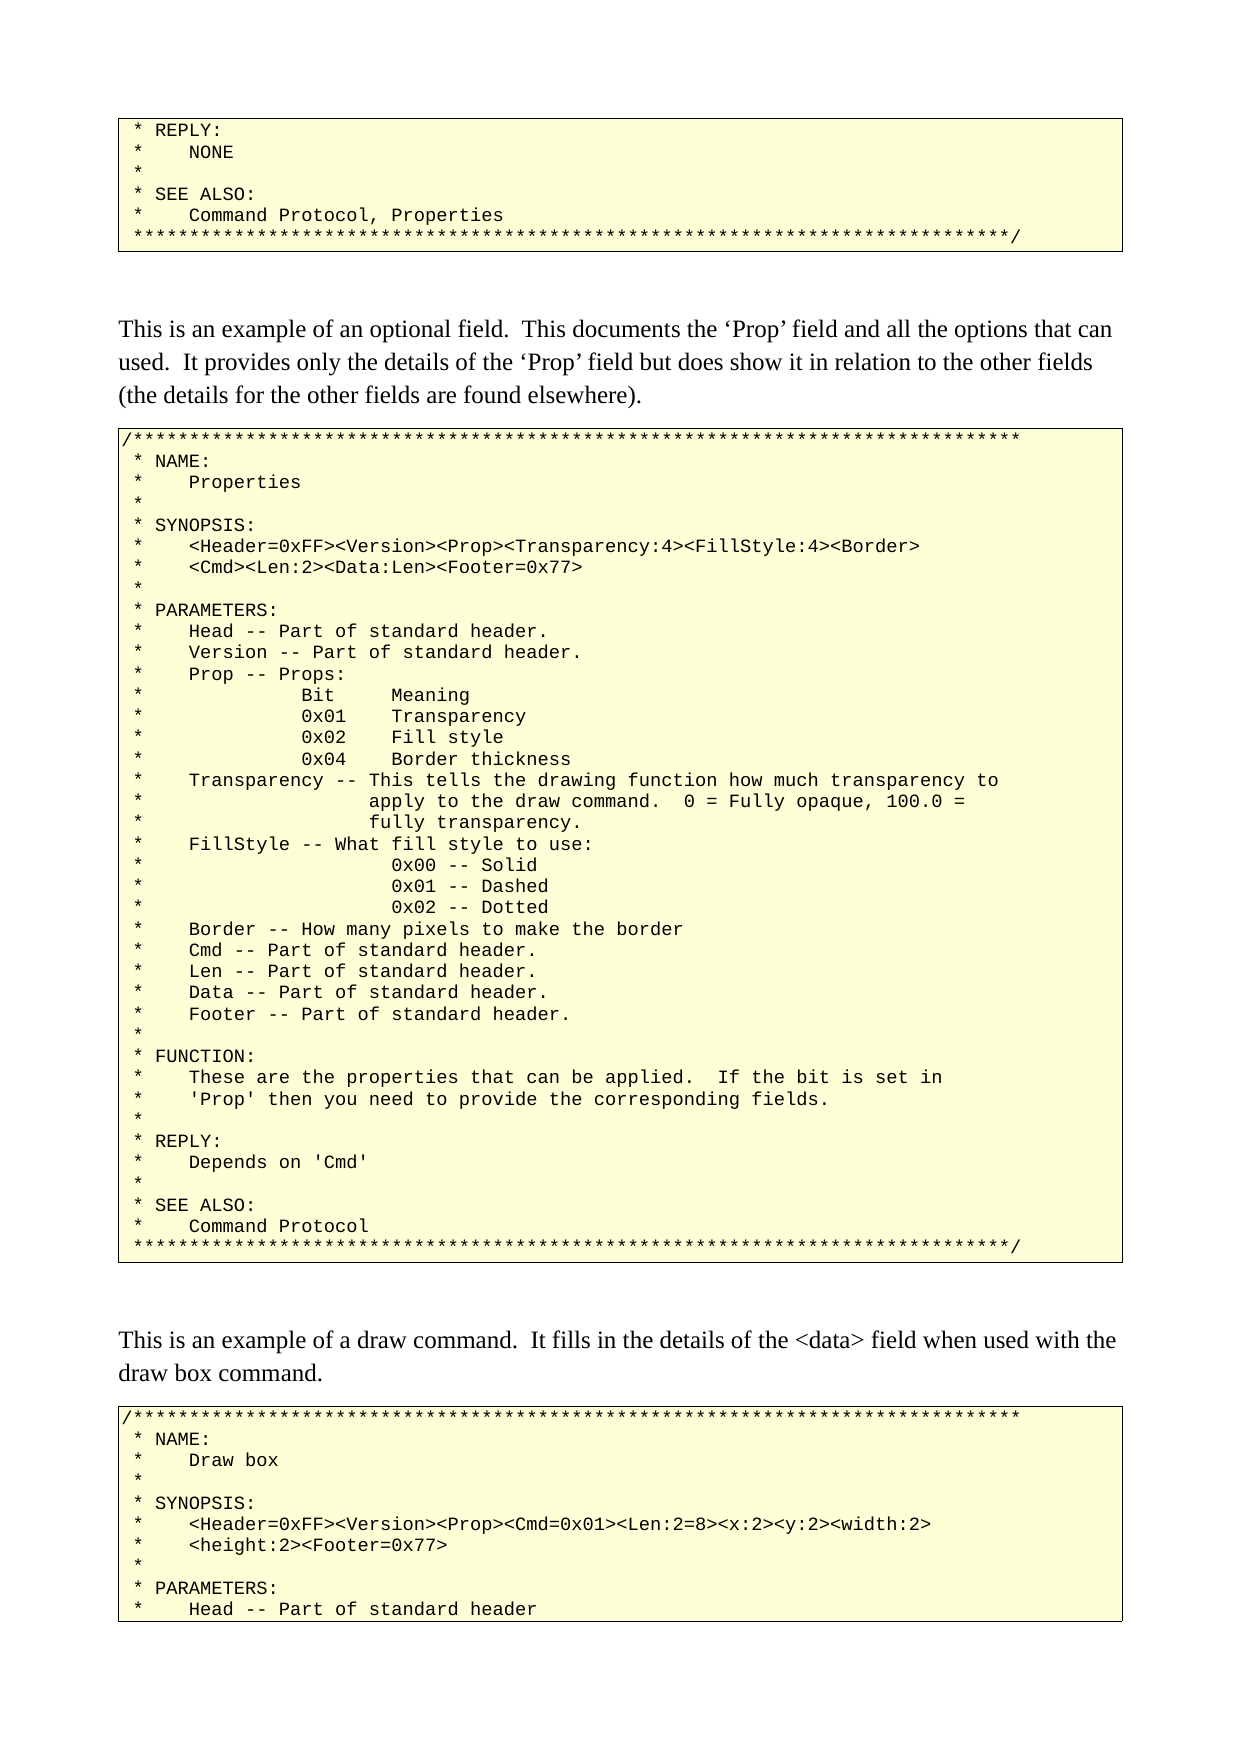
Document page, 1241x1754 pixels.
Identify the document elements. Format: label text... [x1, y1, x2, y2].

text * PARAMETERS: [119, 1576, 1122, 1597]
text * Len -- Part of standard header. [119, 959, 1122, 980]
text * Head -- Part of standard header. [119, 619, 1122, 640]
text * Footer -- Part of standard header. [119, 1001, 1122, 1023]
text * Draw box [119, 1448, 1122, 1469]
text * REPLY: [119, 1129, 1122, 1150]
text * 0x04 Border thickness [119, 746, 1122, 768]
text * 0x02 Fill style [119, 725, 1122, 746]
text * [119, 1469, 1122, 1491]
text * [119, 1171, 1122, 1193]
text * NONE [119, 139, 1122, 161]
text * Properties [119, 470, 1122, 491]
text * apply to the draw command. 0 = Fully opaque, 100.0 = [119, 789, 1122, 810]
text * Bit Meaning [119, 683, 1122, 704]
text * Data -- Part of standard header. [119, 980, 1122, 1001]
text * [119, 1023, 1122, 1044]
text * FillStyle -- What fill style to use: [119, 831, 1122, 853]
text * REPLY: [119, 119, 1122, 139]
text * Version -- Part of standard header. [119, 640, 1122, 661]
text /******************************************************************************* [119, 429, 1122, 449]
text * <Header=0xFF><Version><Prop><Transparency:4><FillStyle:4><Border> [119, 534, 1122, 555]
text * PARAMETERS: [119, 598, 1122, 619]
text * Cmd -- Part of standard header. [119, 938, 1122, 959]
text * 0x02 -- Dotted [119, 895, 1122, 916]
text This is an example of an optional field. This documents the ‘Prop’ field and all the options that can used. It provides only the details of the ‘Prop’ field but does show it in relation to the other fields (the details for the other fields are found elsewhere). [118, 314, 1122, 409]
text * Head -- Part of standard header [119, 1597, 1122, 1621]
text * NAME: [119, 1427, 1122, 1448]
text * FUNCTION: [119, 1044, 1122, 1065]
text * Border -- How many pixels to make the border [119, 916, 1122, 938]
text * SEE ALSO: [119, 1193, 1122, 1214]
text * 0x01 -- Dashed [119, 874, 1122, 895]
text ******************************************************************************/ [119, 1235, 1122, 1262]
text ******************************************************************************/ [119, 224, 1122, 251]
text * SEE ALSO: [119, 182, 1122, 203]
text * Prop -- Props: [119, 661, 1122, 683]
text * Transparency -- This tells the drawing function how much transparency to [119, 768, 1122, 789]
text * <height:2><Footer=0x77> [119, 1533, 1122, 1554]
text * [119, 491, 1122, 513]
text * [119, 1554, 1122, 1576]
text /******************************************************************************* [119, 1407, 1122, 1427]
text This is an example of a draw command. It fills in the details of the <data> field when used with the draw box command. [118, 1325, 1122, 1387]
text * <Cmd><Len:2><Data:Len><Footer=0x77> [119, 555, 1122, 576]
text * 'Prop' then you need to provide the corresponding fields. [119, 1086, 1122, 1108]
text * SYNOPSIS: [119, 513, 1122, 534]
text * NAME: [119, 449, 1122, 470]
text * [119, 576, 1122, 598]
text * <Header=0xFF><Version><Prop><Cmd=0x01><Len:2=8><x:2><y:2><width:2> [119, 1512, 1122, 1533]
text * SYNOPSIS: [119, 1491, 1122, 1512]
text * [119, 161, 1122, 182]
text * Depends on 'Cmd' [119, 1150, 1122, 1171]
text * 0x00 -- Solid [119, 853, 1122, 874]
text * 0x01 Transparency [119, 704, 1122, 725]
text * Command Protocol [119, 1214, 1122, 1235]
text * These are the properties that can be applied. If the bit is set in [119, 1065, 1122, 1086]
text * fully transparency. [119, 810, 1122, 831]
text * Command Protocol, Properties [119, 203, 1122, 224]
text * [119, 1108, 1122, 1129]
